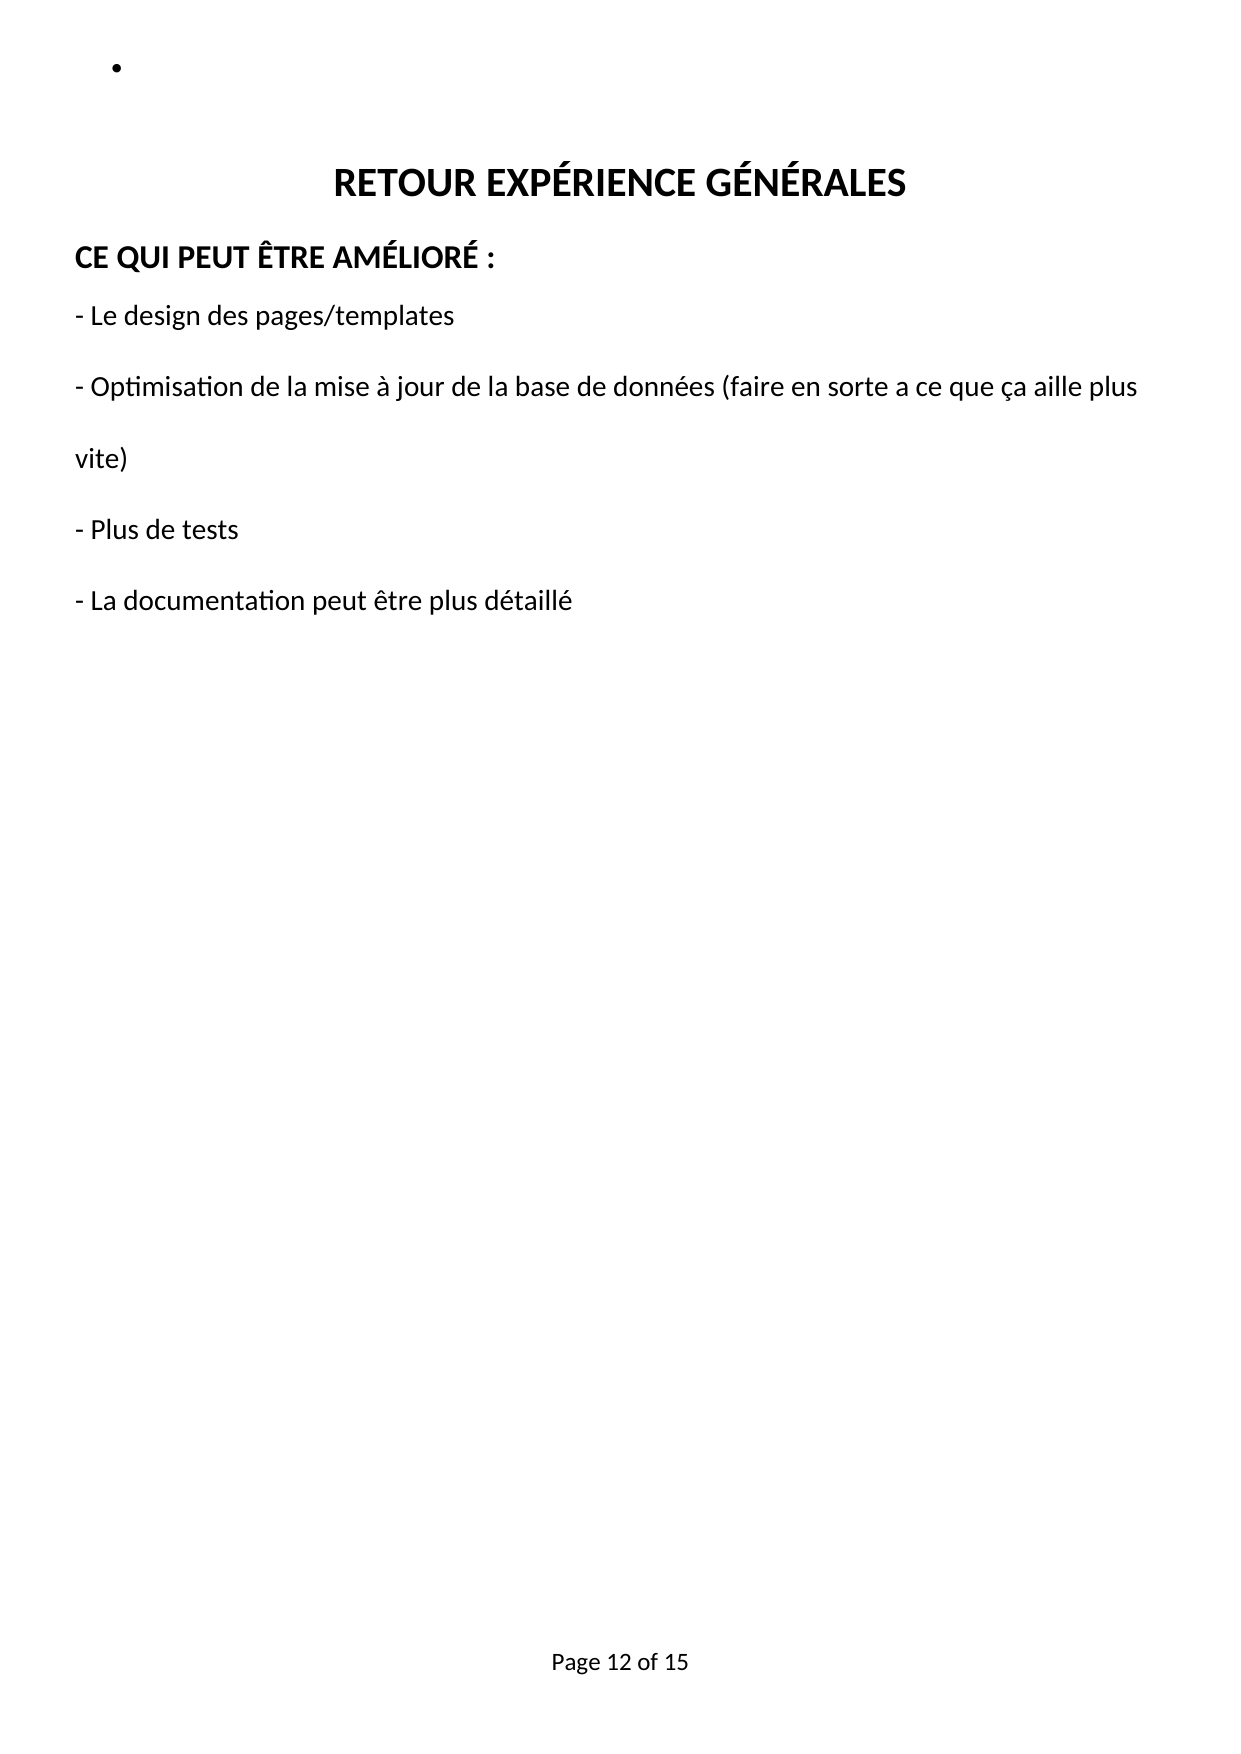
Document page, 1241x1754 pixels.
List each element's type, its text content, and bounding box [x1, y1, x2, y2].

subtitle CE QUI PEUT ÊTRE AMÉLIORÉ : [75, 236, 1165, 277]
subtitle RETOUR EXPÉRIENCE GÉNÉRALES [75, 156, 1165, 207]
text - Le design des pages/templates - Optimisation de la mise à jour de la base de données (faire en sorte a ce que ça aille plus vite) - Plus de tests - La documentation peut être plus détaillé [75, 297, 1165, 618]
